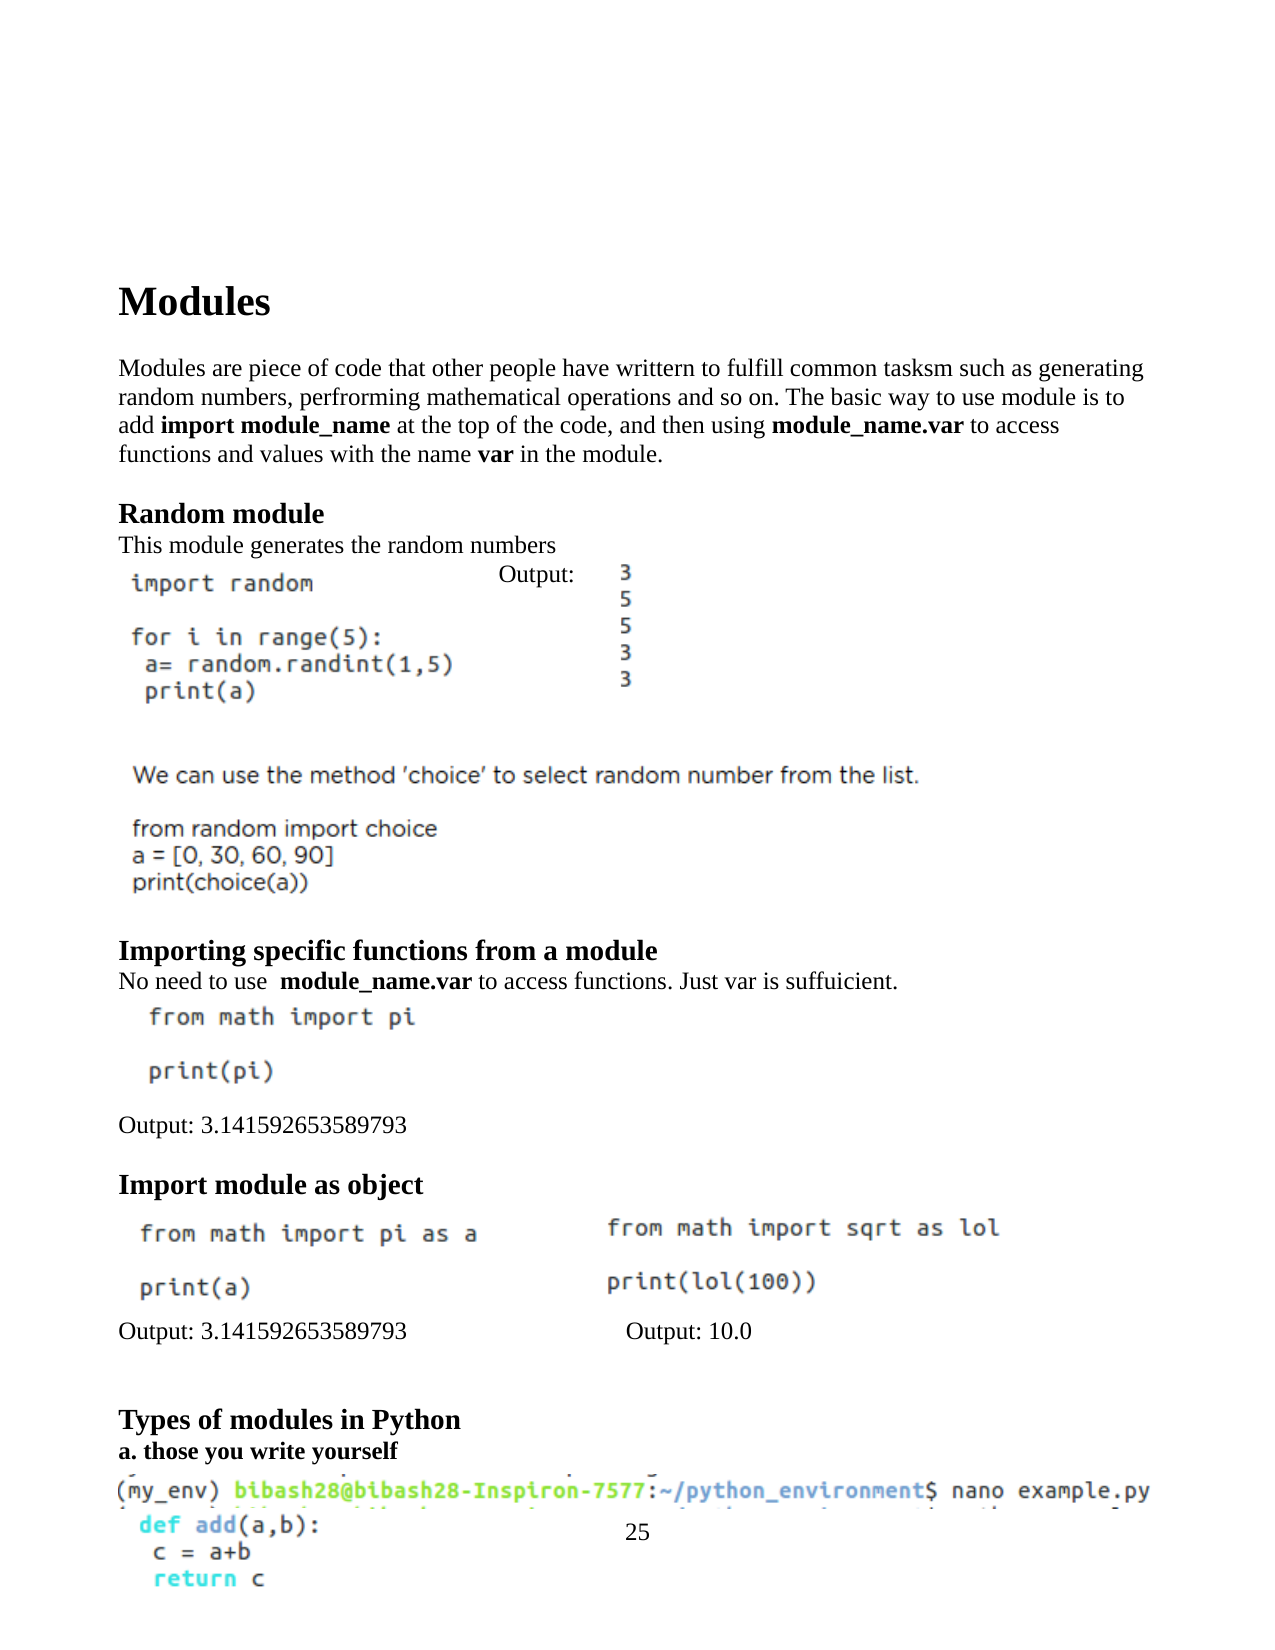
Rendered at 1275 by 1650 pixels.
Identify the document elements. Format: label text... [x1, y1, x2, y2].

text Random module [118, 497, 1157, 530]
text Output: 3.141592653589793 Output: 10.0 [118, 1316, 1157, 1345]
text This module generates the random numbers [118, 530, 1157, 559]
text No need to use module_name.var to access functions. Just var is suffuicient. [118, 966, 1157, 995]
text Modules [118, 276, 1157, 324]
text Modules are piece of code that other people have writtern to fulfill common tasksm such as generating random numbers, perfrorming mathematical operations and so on. The basic way to use module is to add import module_name at the top of the code, and then using module_name.var to access functions and values with the name var in the module. [118, 353, 1157, 468]
text Types of modules in Python [118, 1402, 1157, 1436]
text Importing specific functions from a module [118, 933, 1157, 966]
text Output: 3.141592653589793 [118, 1110, 1157, 1139]
text Import module as object [118, 1167, 1157, 1201]
text Output: [118, 559, 1157, 588]
text a. those you write yourself [118, 1436, 1157, 1464]
